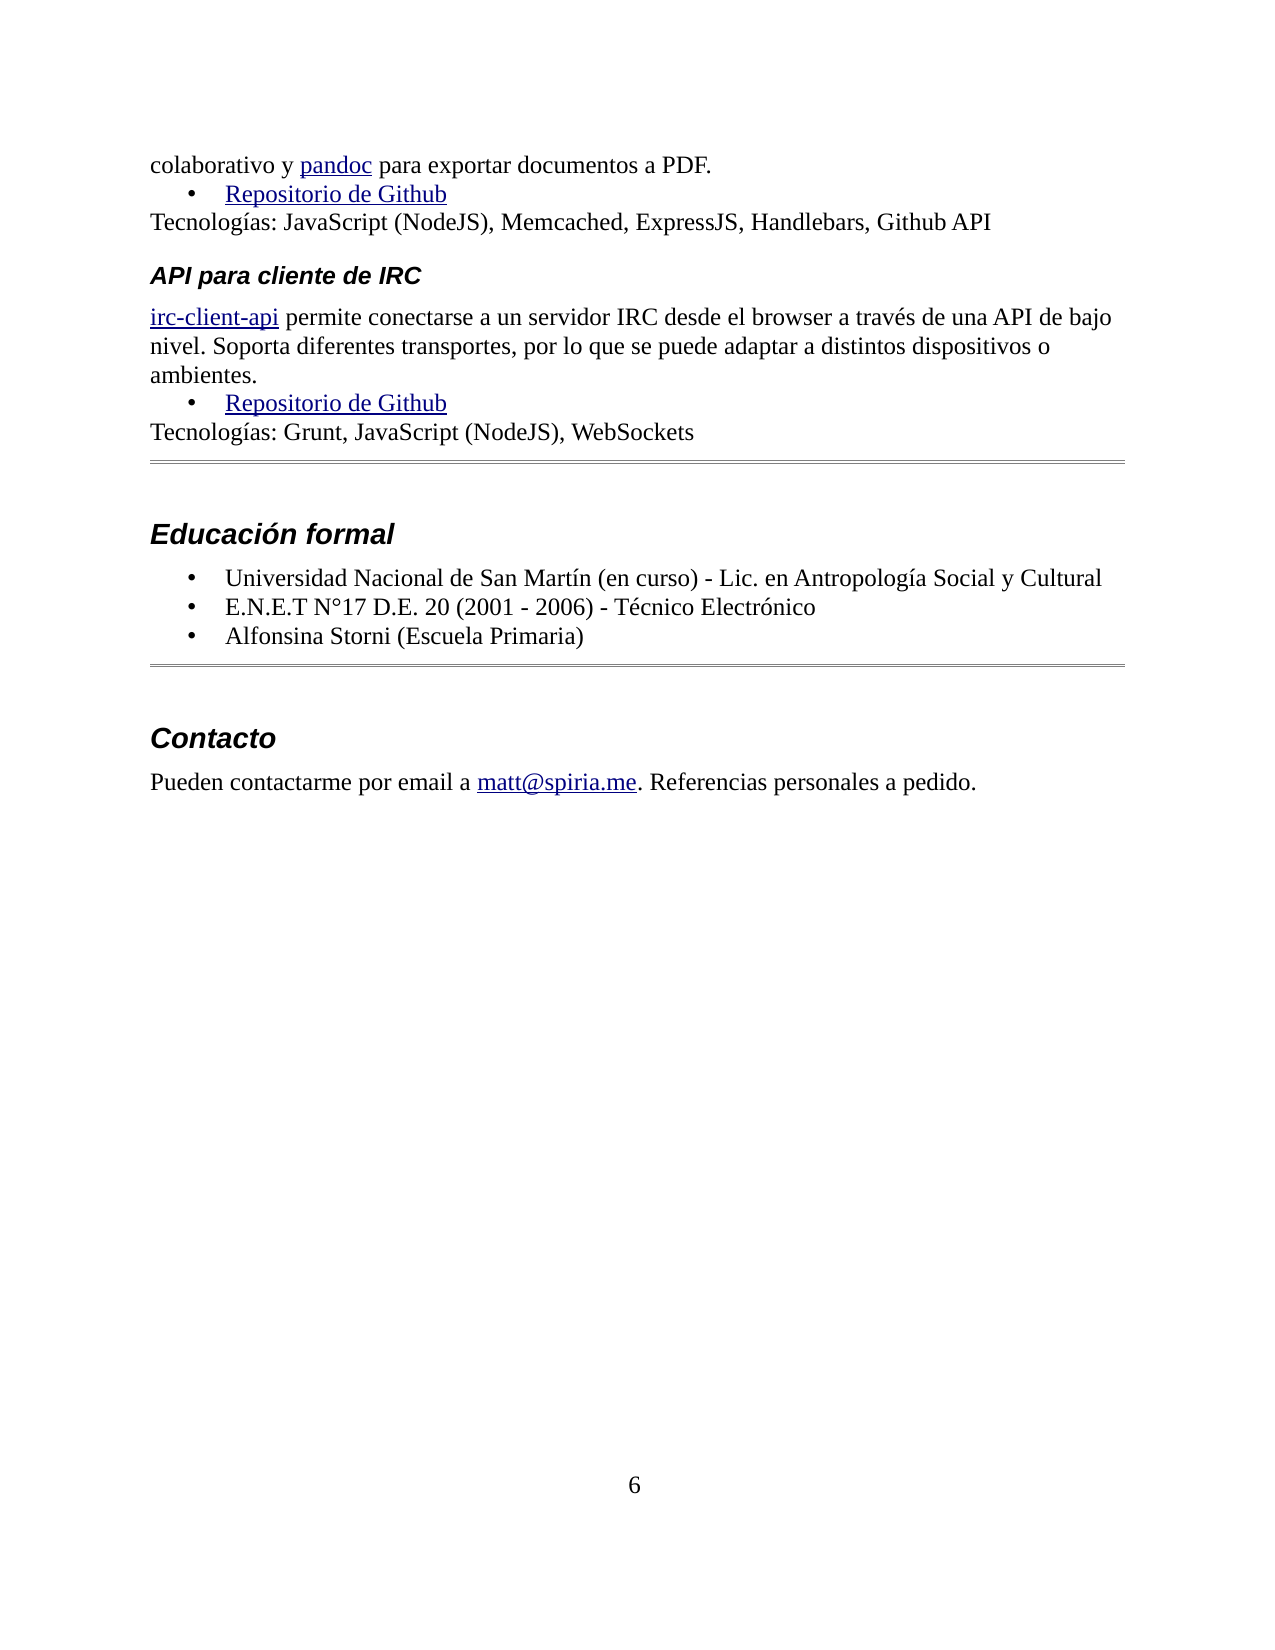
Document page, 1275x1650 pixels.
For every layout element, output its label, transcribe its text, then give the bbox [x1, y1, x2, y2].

text Pueden contactarme por email a matt@spiria.me. Referencias personales a pedido. [150, 767, 1125, 795]
list Alfonsina Storni (Escuela Primaria) [187, 621, 1125, 649]
text irc-client-api permite conectarse a un servidor IRC desde el browser a través de una API de bajo nivel. Soporta diferentes transportes, por lo que se puede adaptar a distintos dispositivos o ambientes. [150, 302, 1125, 388]
subtitle Contacto [150, 721, 1125, 754]
subtitle API para cliente de IRC [150, 261, 1125, 290]
text Tecnologías: Grunt, JavaScript (NodeJS), WebSockets [150, 417, 1125, 446]
text Tecnologías: JavaScript (NodeJS), Memcached, ExpressJS, Handlebars, Github API [150, 207, 1125, 236]
list Repositorio de Github [187, 388, 1125, 417]
list Universidad Nacional de San Martín (en curso) - Lic. en Antropología Social y Cultural [187, 563, 1125, 592]
list Repositorio de Github [187, 179, 1125, 207]
list E.N.E.T N°17 D.E. 20 (2001 - 2006) - Técnico Electrónico [187, 592, 1125, 621]
text colaborativo y pandoc para exportar documentos a PDF. [150, 150, 1125, 179]
subtitle Educación formal [150, 517, 1125, 551]
